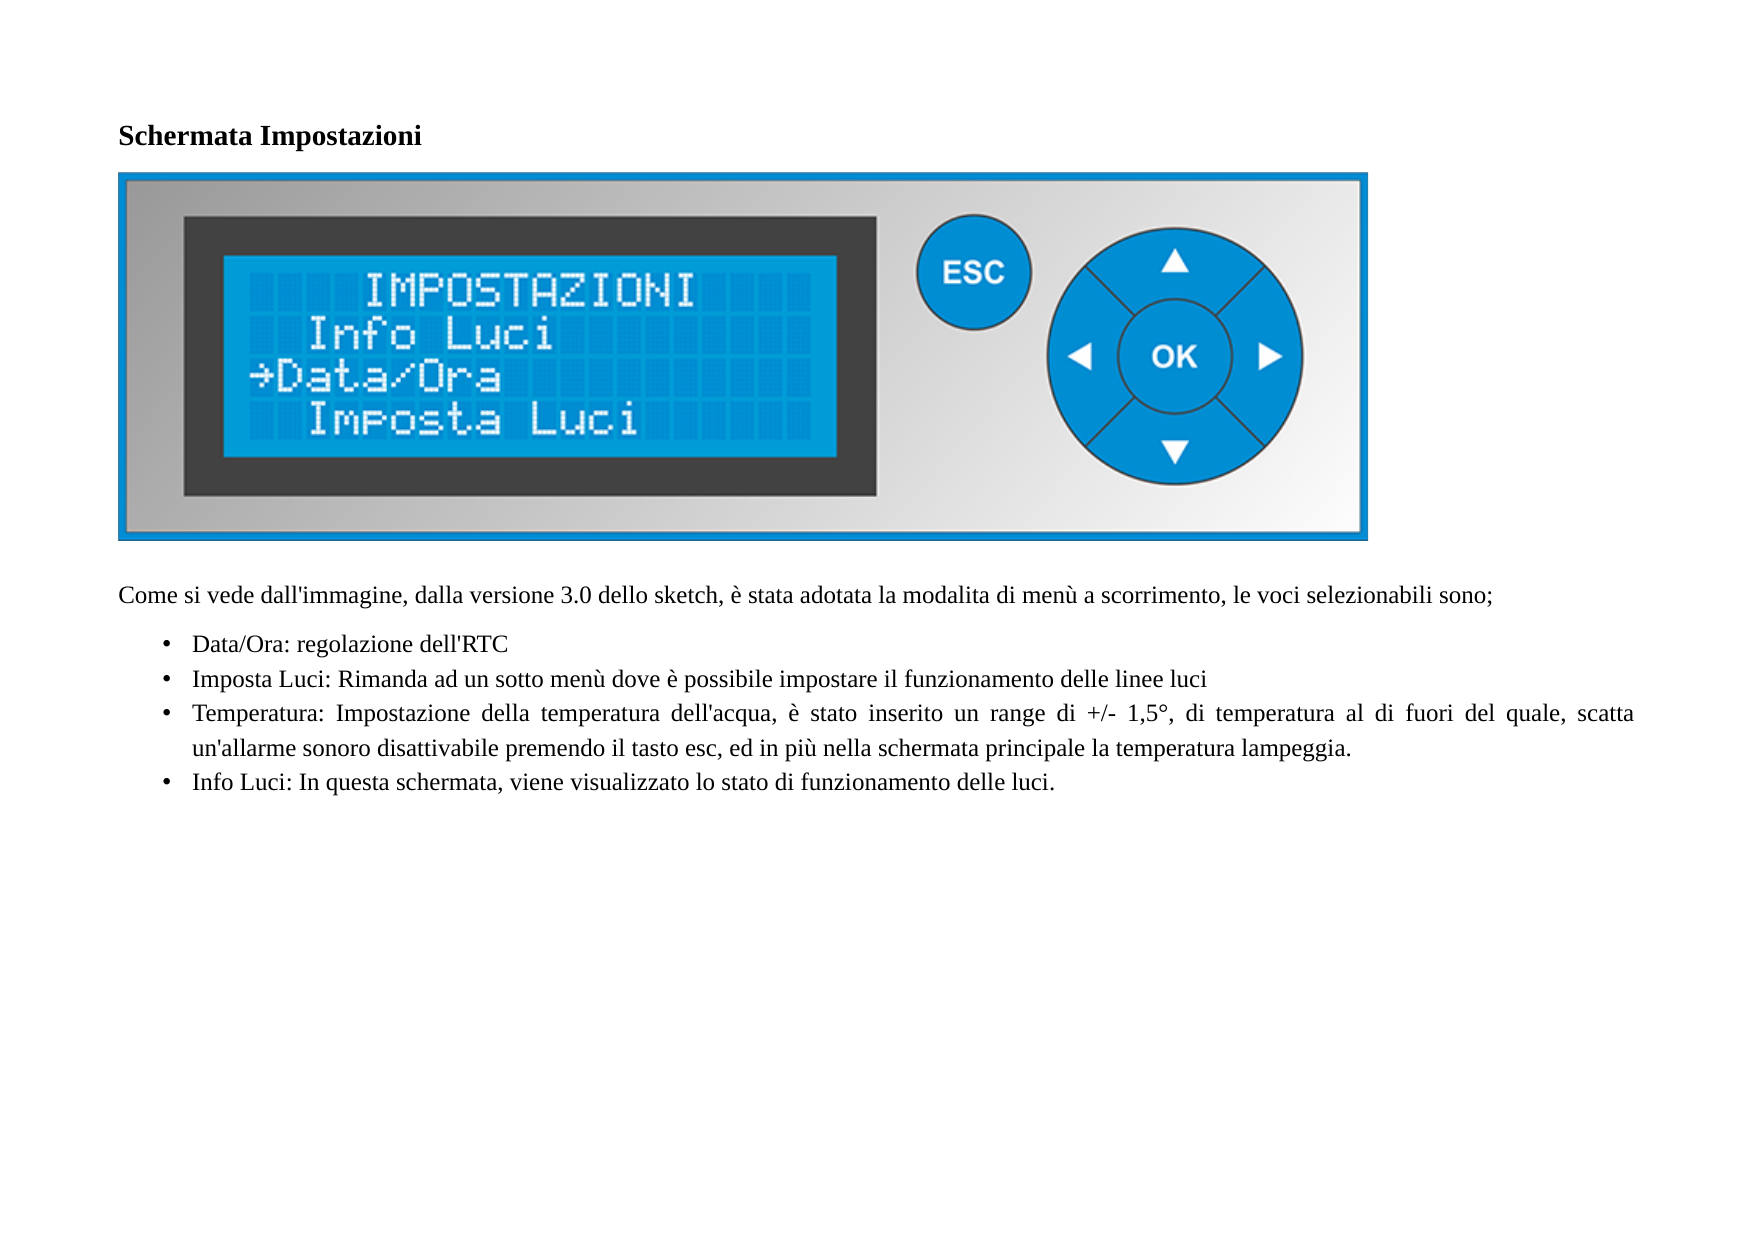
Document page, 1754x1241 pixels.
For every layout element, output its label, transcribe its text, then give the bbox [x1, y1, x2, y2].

list Info Luci: In questa schermata, viene visualizzato lo stato di funzionamento delle luci. [162, 767, 1636, 796]
picture [118, 172, 1369, 541]
list Imposta Luci: Rimanda ad un sotto menù dove è possibile impostare il funzionamento delle linee luci [162, 664, 1636, 693]
list Data/Ora: regolazione dell'RTC [162, 629, 1636, 658]
list Temperatura: Impostazione della temperatura dell'acqua, è stato inserito un range di +/- 1,5°, di temperatura al di fuori del quale, scatta un'allarme sonoro disattivabile premendo il tasto esc, ed in più nella schermata principale la temperatura lampeggia. [162, 698, 1636, 762]
text Come si vede dall'immagine, dalla versione 3.0 dello sketch, è stata adotata la modalita di menù a scorrimento, le voci selezionabili sono; [118, 546, 1636, 609]
text Schermata Impostazioni [118, 118, 1636, 152]
